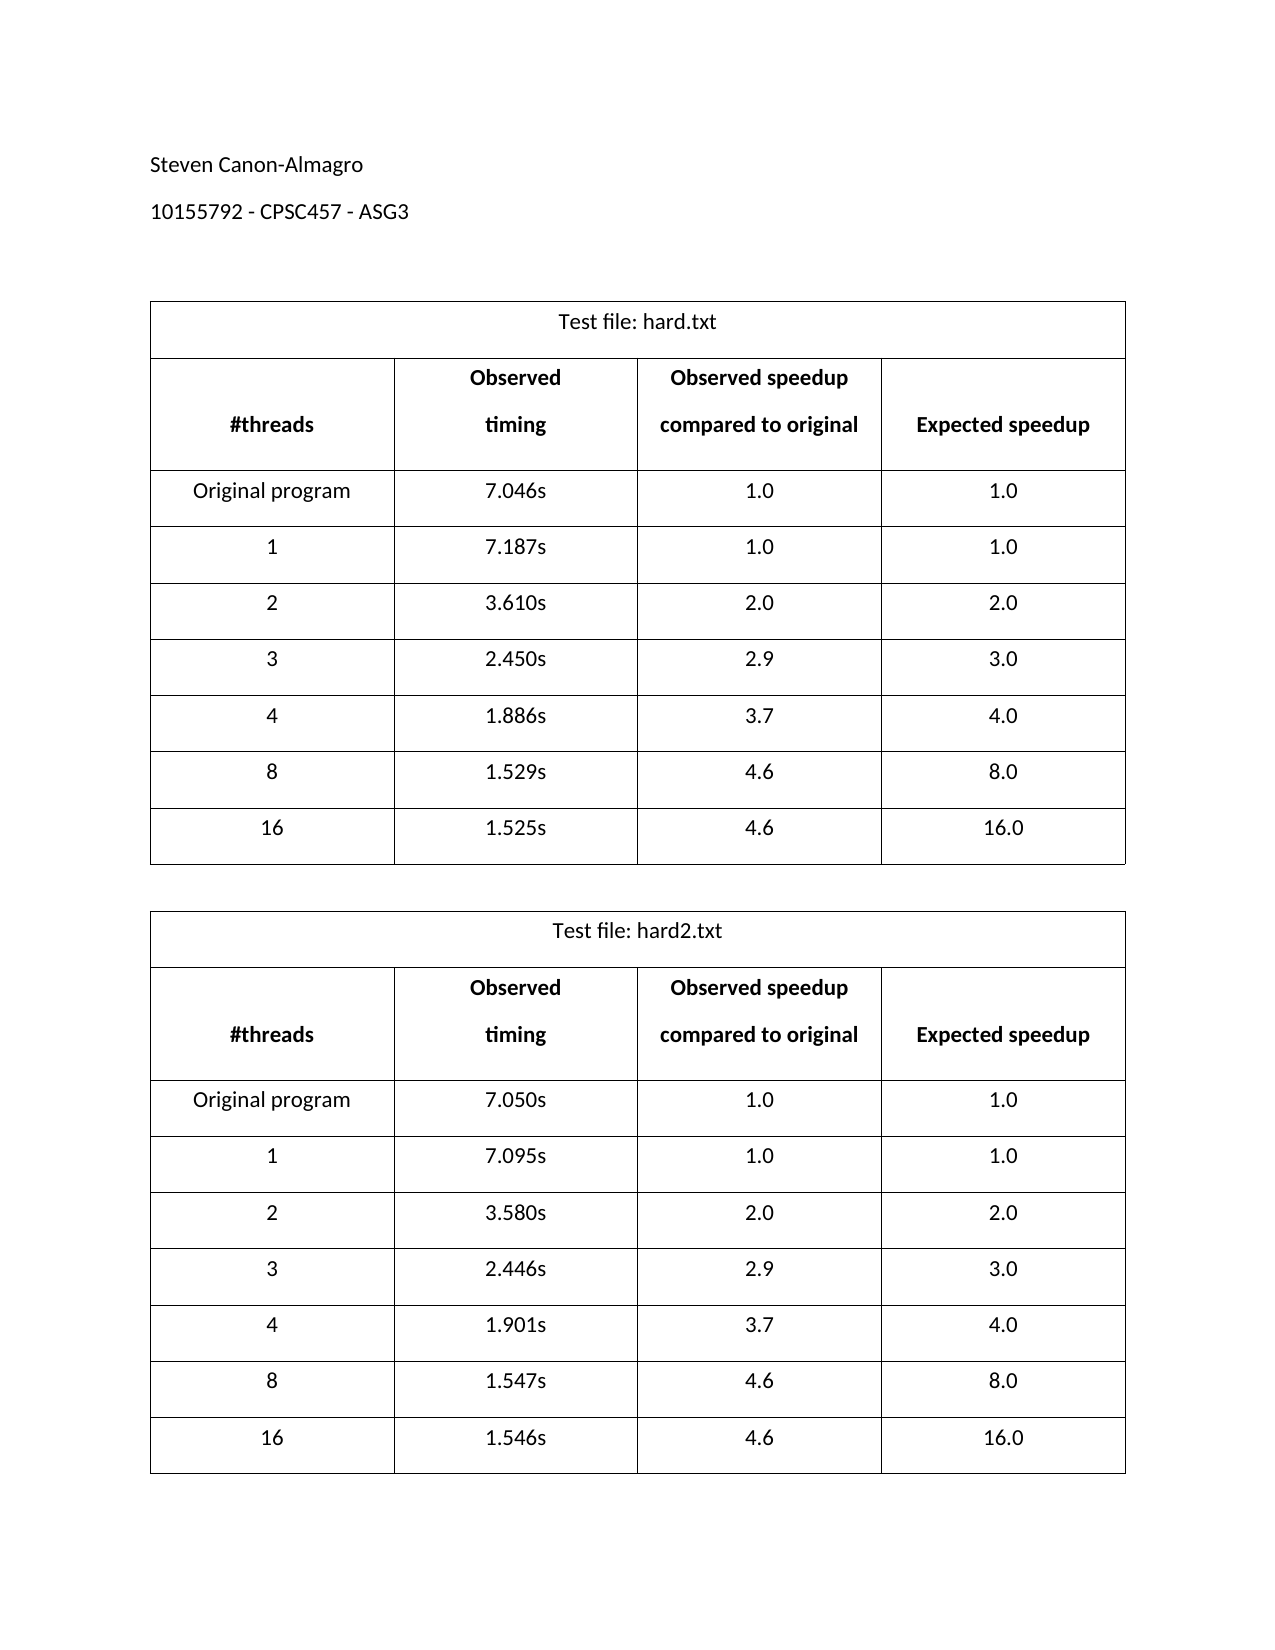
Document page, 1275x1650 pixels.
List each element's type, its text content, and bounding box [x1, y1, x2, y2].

table_cell 3.7 [638, 1306, 881, 1361]
table_cell Observed timing [395, 968, 637, 1079]
table_cell 1.0 [638, 1137, 881, 1192]
table_cell 1.0 [638, 471, 881, 526]
table_cell 1.0 [638, 527, 881, 582]
table_cell 2.0 [882, 1193, 1125, 1248]
table_cell 1.0 [882, 1137, 1125, 1192]
table_cell 2.0 [882, 584, 1125, 639]
table_cell 2.9 [638, 640, 881, 695]
table_cell Expected speedup [882, 968, 1125, 1079]
table_cell 3 [151, 640, 394, 695]
table_cell 7.187s [395, 527, 637, 582]
table_cell 2.0 [638, 584, 881, 639]
table_cell 4 [151, 696, 394, 751]
table_cell 1.0 [882, 527, 1125, 582]
table_cell 2.450s [395, 640, 637, 695]
table_cell 1.0 [638, 1081, 881, 1136]
table_cell 2 [151, 584, 394, 639]
table_cell 1.901s [395, 1306, 637, 1361]
table_cell 8 [151, 752, 394, 807]
table_cell 3.580s [395, 1193, 637, 1248]
table_cell 7.050s [395, 1081, 637, 1136]
table_cell 2 [151, 1193, 394, 1248]
table_cell Observed speedup compared to original [638, 968, 881, 1079]
table_cell 1.546s [395, 1418, 637, 1473]
table_cell 2.9 [638, 1249, 881, 1304]
table_cell 16.0 [882, 809, 1125, 864]
table_cell 3 [151, 1249, 394, 1304]
table_cell Observed speedup compared to original [638, 359, 881, 470]
table_cell 16 [151, 809, 394, 864]
table_header Test file: hard.txt [151, 302, 1125, 357]
table_cell 3.7 [638, 696, 881, 751]
table_cell 8 [151, 1362, 394, 1417]
table_cell 16 [151, 1418, 394, 1473]
table_header Test file: hard2.txt [151, 912, 1125, 967]
table_cell 7.095s [395, 1137, 637, 1192]
table_cell 4.6 [638, 752, 881, 807]
table_cell 1 [151, 527, 394, 582]
table_cell Original program [151, 471, 394, 526]
table_cell 1.547s [395, 1362, 637, 1417]
table_cell Expected speedup [882, 359, 1125, 470]
table_cell 16.0 [882, 1418, 1125, 1473]
table_cell 1.529s [395, 752, 637, 807]
table_cell 8.0 [882, 1362, 1125, 1417]
table_cell 1.0 [882, 1081, 1125, 1136]
table_cell 1.0 [882, 471, 1125, 526]
table_cell 3.0 [882, 640, 1125, 695]
table_cell 3.0 [882, 1249, 1125, 1304]
table_cell 4.0 [882, 1306, 1125, 1361]
table_cell 1.886s [395, 696, 637, 751]
table_cell 7.046s [395, 471, 637, 526]
table_cell 2.446s [395, 1249, 637, 1304]
table_cell 1.525s [395, 809, 637, 864]
table_cell #threads [151, 968, 394, 1079]
table_cell 2.0 [638, 1193, 881, 1248]
table_cell 4.6 [638, 1362, 881, 1417]
table_cell 1 [151, 1137, 394, 1192]
table_cell 3.610s [395, 584, 637, 639]
table_cell 4 [151, 1306, 394, 1361]
table_cell Observed timing [395, 359, 637, 470]
table_cell 4.6 [638, 1418, 881, 1473]
table_cell 8.0 [882, 752, 1125, 807]
table_cell Original program [151, 1081, 394, 1136]
table_cell 4.6 [638, 809, 881, 864]
table_cell #threads [151, 359, 394, 470]
table_cell 4.0 [882, 696, 1125, 751]
